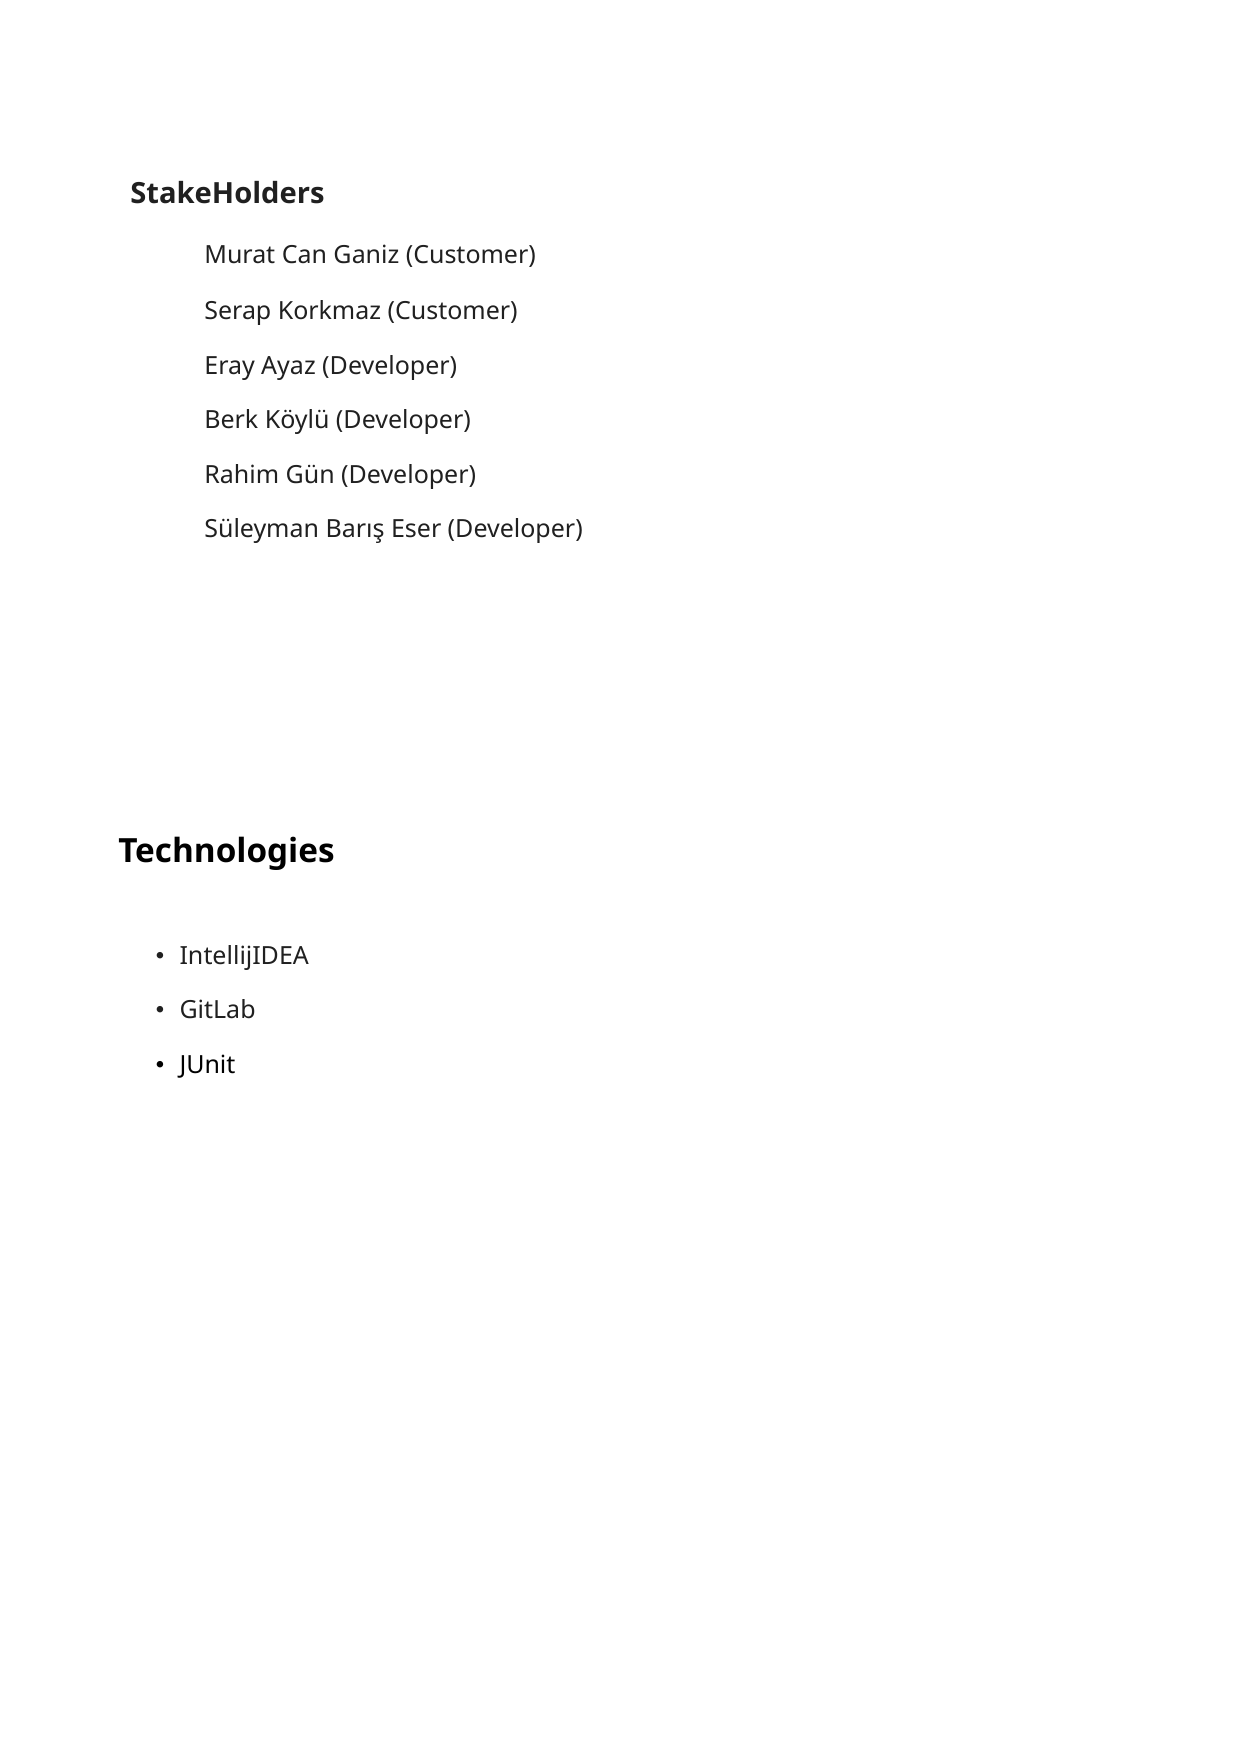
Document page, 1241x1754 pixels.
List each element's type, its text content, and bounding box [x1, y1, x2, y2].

list JUnit [156, 1047, 1122, 1081]
list IntellijIDEA [156, 938, 1122, 972]
text Berk Köylü (Developer) [130, 402, 1122, 436]
text Serap Korkmaz (Customer) [130, 293, 1122, 327]
text Murat Can Ganiz (Customer) [130, 233, 1122, 272]
text StakeHolders [130, 173, 1122, 212]
text Eray Ayaz (Developer) [130, 347, 1122, 381]
text Süleyman Barış Eser (Developer) [130, 511, 1122, 545]
list GitLab [156, 992, 1122, 1026]
text Technologies [118, 826, 1122, 872]
text Rahim Gün (Developer) [130, 456, 1122, 490]
